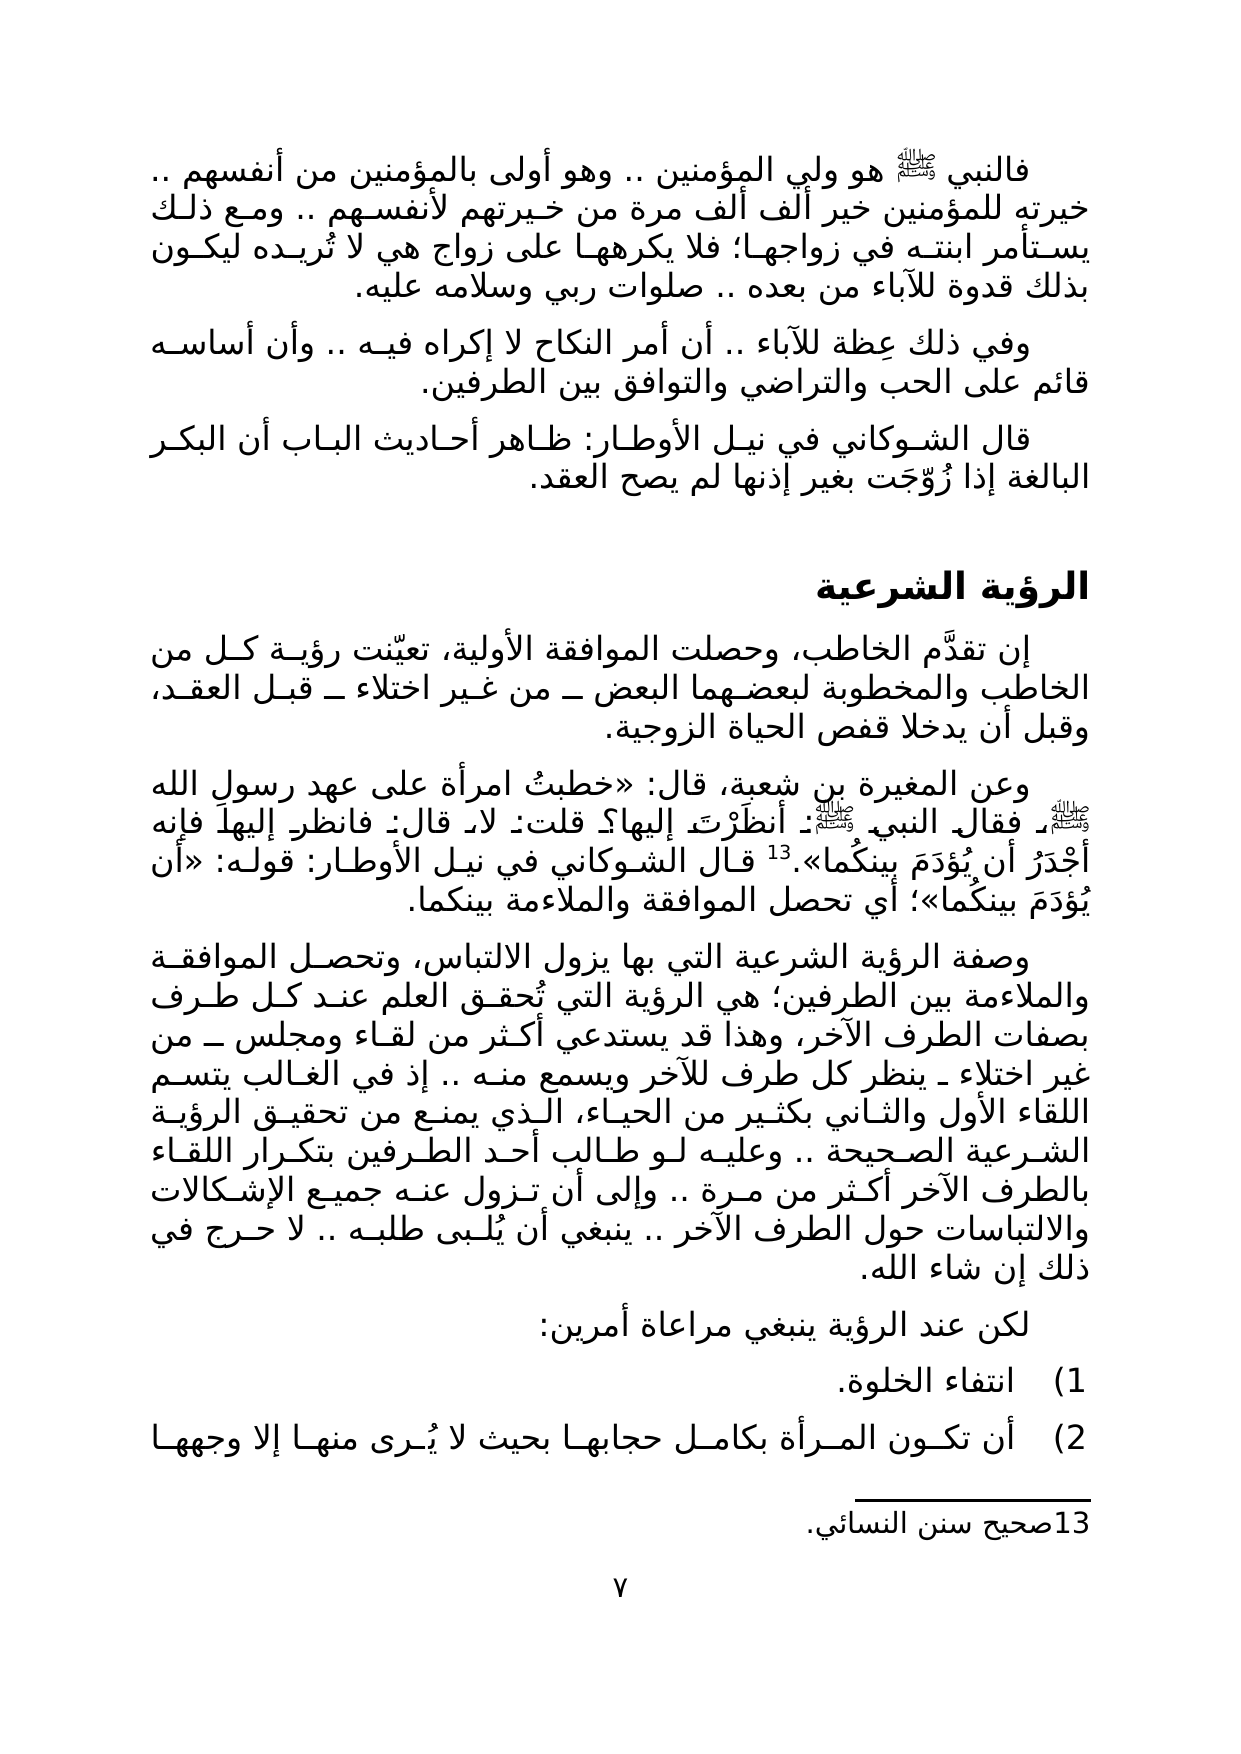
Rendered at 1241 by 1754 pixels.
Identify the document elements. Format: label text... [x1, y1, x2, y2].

subtitle الرؤية الشرعية [150, 565, 1090, 608]
text صحيح سنن النسائي. [150, 1507, 1090, 1541]
list أن تكون المرأة بكامل حجابها بحيث لا يُرى منها إلا وجهها وكفيها. [150, 1419, 1053, 1457]
text فالنبي ﷺ هو ولي المؤمنين .. وهو أولى بالمؤمنين من أنفسهم .. خيرته للمؤمنين خير ألف ألف مرة من خيرتهم لأنفسهم .. ومع ذلك يستأمر ابنته في زواجها؛ فلا يكرهها على زواج هي لا تُريده ليكون بذلك قدوة للآباء من بعده .. صلوات ربي وسلامه عليه. [150, 150, 1090, 305]
text وصفة الرؤية الشرعية التي بها يزول الالتباس، وتحصل الموافقة والملاءمة بين الطرفين؛ هي الرؤية التي تُحقق العلم عند كل طرف بصفات الطرف الآخر، وهذا قد يستدعي أكثر من لقاء ومجلس ـ من غير اختلاء ـ ينظر كل طرف للآخر ويسمع منه .. إذ في الغالب يتسم اللقاء الأول والثاني بكثير من الحياء، الذي يمنع من تحقيق الرؤية الشرعية الصحيحة .. وعليه لو طالب أحد الطرفين بتكرار اللقاء بالطرف الآخر أكثر من مرة .. وإلى أن تزول عنه جميع الإشكالات والالتباسات حول الطرف الآخر .. ينبغي أن يُلبى طلبه .. لا حرج في ذلك إن شاء الله. [150, 937, 1090, 1287]
text إن تقدَّم الخاطب، وحصلت الموافقة الأولية، تعيّنت رؤية كل من الخاطب والمخطوبة لبعضهما البعض ـ من غير اختلاء ـ قبل العقد، وقبل أن يدخلا قفص الحياة الزوجية. [150, 630, 1090, 746]
text قال الشوكاني في نيل الأوطار: ظاهر أحاديث الباب أن البكر البالغة إذا زُوّجَت بغير إذنها لم يصح العقد. [150, 419, 1090, 497]
text لكن عند الرؤية ينبغي مراعاة أمرين: [150, 1305, 1090, 1344]
list انتفاء الخلوة. [150, 1362, 1053, 1401]
text وفي ذلك عِظة للآباء .. أن أمر النكاح لا إكراه فيه .. وأن أساسه قائم على الحب والتراضي والتوافق بين الطرفين. [150, 323, 1090, 401]
text وعن المغيرة بن شعبة، قال: «خطبتُ امرأة على عهد رسولِ الله ﷺ، فقال النبي ﷺ: أنظَرْتَ إليها؟ قلت: لا، قال: فانظر إليها فإنه أجْدَرُ أن يُؤدَمَ بينكُما». قال الشوكاني في نيل الأوطار: قوله: «أن يُؤدَمَ بينكُما»؛ أي تحصل الموافقة والملاءمة بينكما. [150, 764, 1090, 919]
